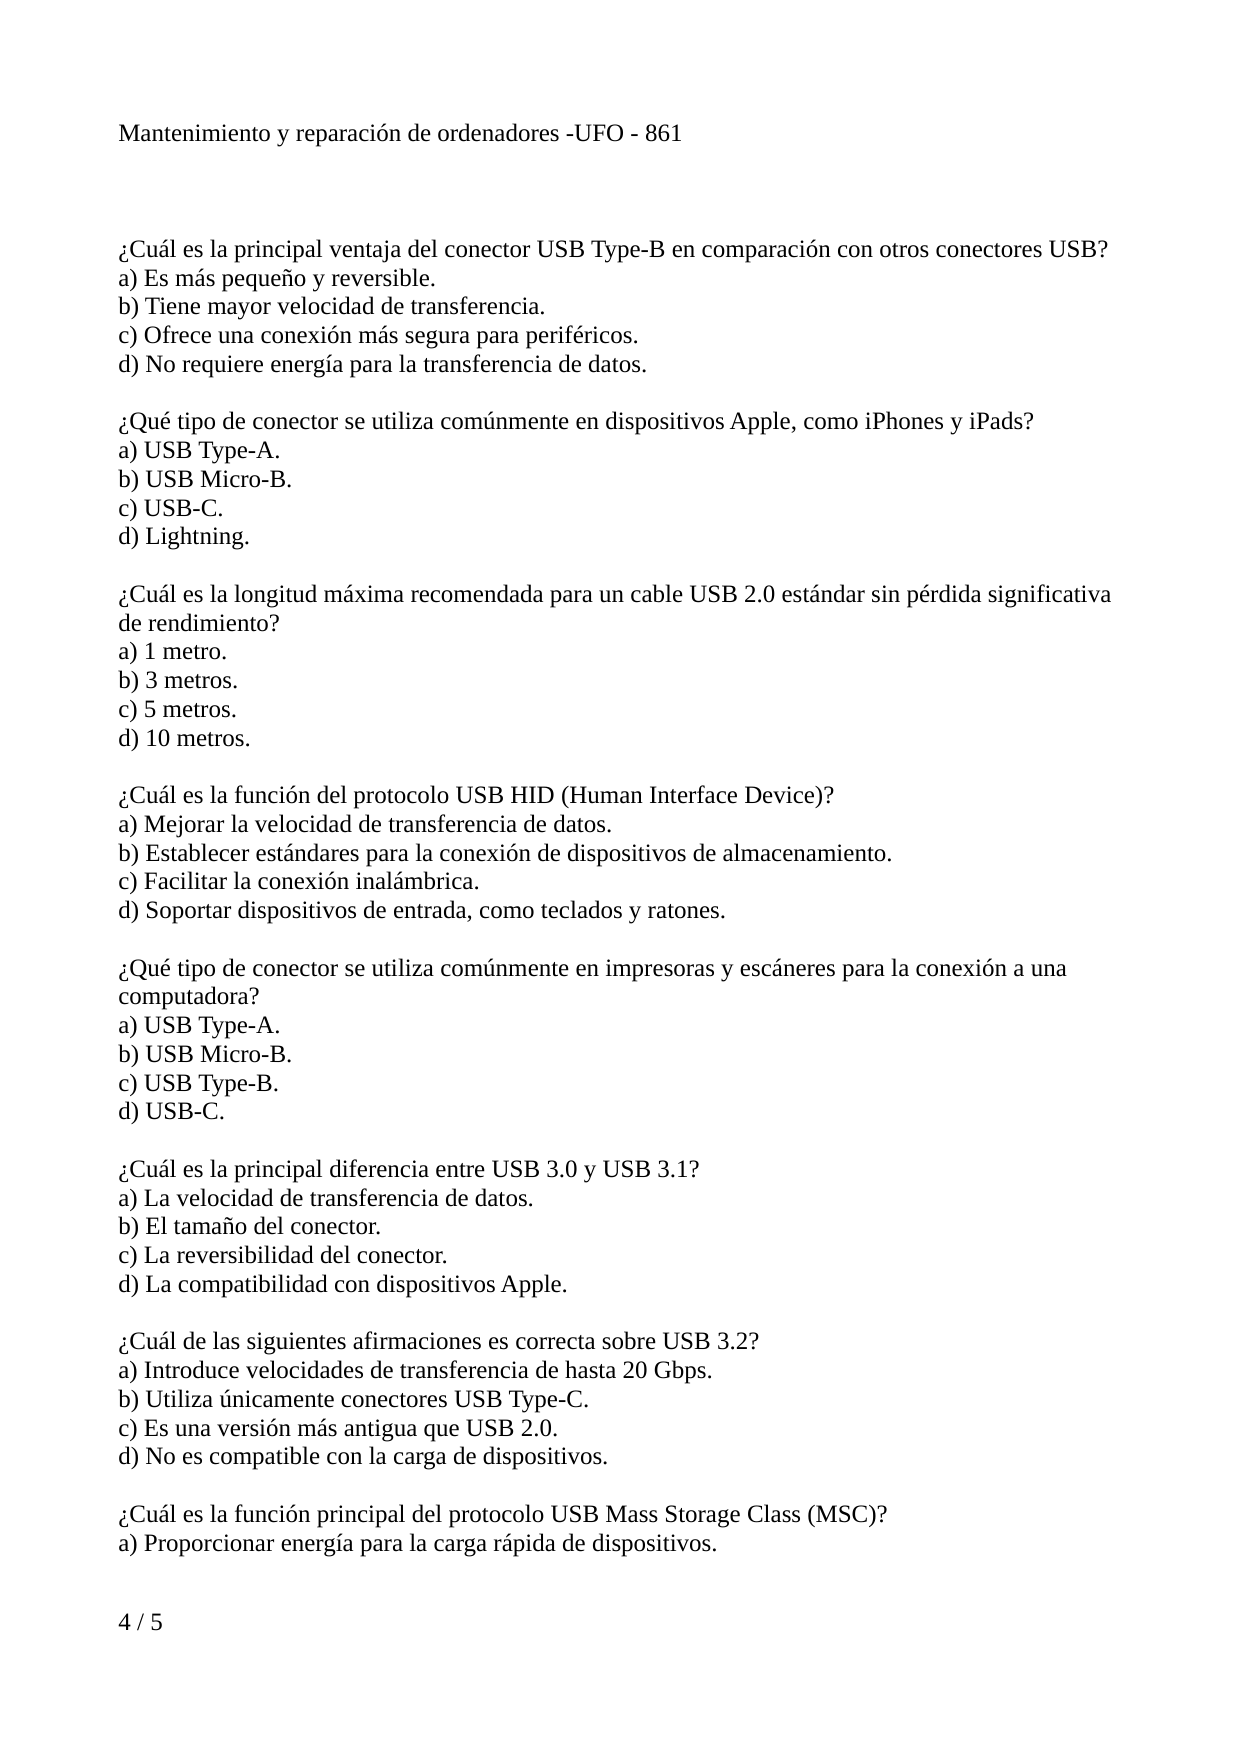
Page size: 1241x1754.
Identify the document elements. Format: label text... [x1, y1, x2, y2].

text c) Ofrece una conexión más segura para periféricos. [118, 320, 1122, 349]
text ¿Qué tipo de conector se utiliza comúnmente en dispositivos Apple, como iPhones y iPads? [118, 406, 1122, 435]
text c) USB Type-B. [118, 1068, 1122, 1096]
text c) Facilitar la conexión inalámbrica. [118, 866, 1122, 895]
text b) Utiliza únicamente conectores USB Type-C. [118, 1384, 1122, 1413]
text b) El tamaño del conector. [118, 1211, 1122, 1240]
text b) USB Micro-B. [118, 1039, 1122, 1068]
text b) Establecer estándares para la conexión de dispositivos de almacenamiento. [118, 838, 1122, 866]
text d) No es compatible con la carga de dispositivos. [118, 1441, 1122, 1470]
text ¿Cuál es la función principal del protocolo USB Mass Storage Class (MSC)? [118, 1499, 1122, 1528]
text ¿Cuál es la longitud máxima recomendada para un cable USB 2.0 estándar sin pérdida significativa de rendimiento? [118, 579, 1122, 636]
text b) Tiene mayor velocidad de transferencia. [118, 291, 1122, 320]
text ¿Cuál es la principal diferencia entre USB 3.0 y USB 3.1? [118, 1154, 1122, 1183]
text a) Proporcionar energía para la carga rápida de dispositivos. [118, 1528, 1122, 1556]
text a) Introduce velocidades de transferencia de hasta 20 Gbps. [118, 1355, 1122, 1384]
text d) Soportar dispositivos de entrada, como teclados y ratones. [118, 895, 1122, 924]
text ¿Cuál es la función del protocolo USB HID (Human Interface Device)? [118, 780, 1122, 809]
text ¿Qué tipo de conector se utiliza comúnmente en impresoras y escáneres para la conexión a una computadora? [118, 953, 1122, 1010]
text a) USB Type-A. [118, 435, 1122, 464]
text ¿Cuál es la principal ventaja del conector USB Type-B en comparación con otros conectores USB? [118, 234, 1122, 263]
text c) USB-C. [118, 493, 1122, 521]
text a) Mejorar la velocidad de transferencia de datos. [118, 809, 1122, 838]
text a) Es más pequeño y reversible. [118, 263, 1122, 291]
text a) USB Type-A. [118, 1010, 1122, 1039]
text a) La velocidad de transferencia de datos. [118, 1183, 1122, 1211]
text d) No requiere energía para la transferencia de datos. [118, 349, 1122, 378]
text b) USB Micro-B. [118, 464, 1122, 493]
text d) Lightning. [118, 521, 1122, 550]
text d) 10 metros. [118, 723, 1122, 751]
text d) La compatibilidad con dispositivos Apple. [118, 1269, 1122, 1298]
text a) 1 metro. [118, 636, 1122, 665]
text c) La reversibilidad del conector. [118, 1240, 1122, 1269]
text c) 5 metros. [118, 694, 1122, 723]
text c) Es una versión más antigua que USB 2.0. [118, 1413, 1122, 1441]
text ¿Cuál de las siguientes afirmaciones es correcta sobre USB 3.2? [118, 1326, 1122, 1355]
text d) USB-C. [118, 1096, 1122, 1125]
text b) 3 metros. [118, 665, 1122, 694]
